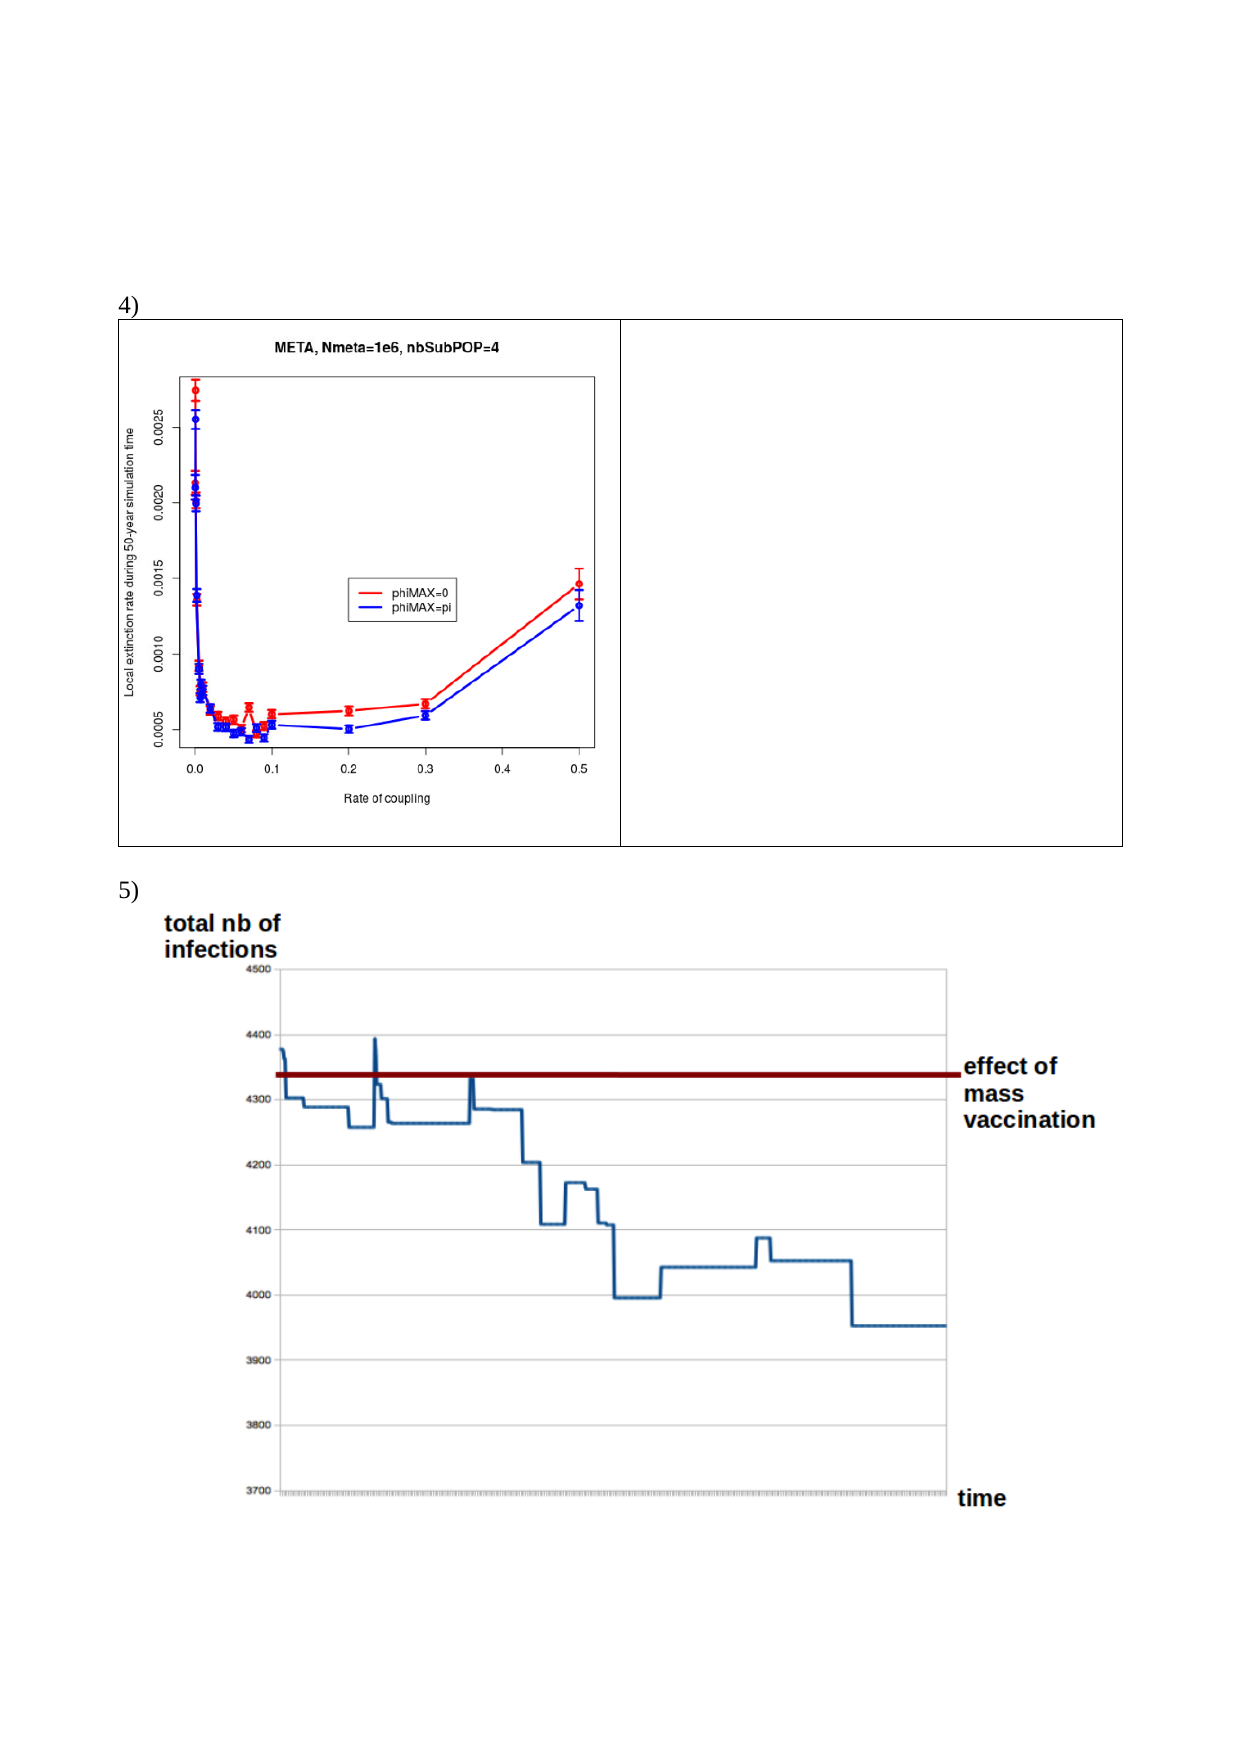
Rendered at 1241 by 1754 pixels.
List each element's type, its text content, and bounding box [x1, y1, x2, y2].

text 4) [118, 291, 1122, 319]
picture [118, 904, 1123, 1548]
table_header [119, 320, 620, 846]
picture [123, 325, 615, 812]
text 5) [118, 875, 1122, 904]
table_header [621, 320, 1122, 846]
